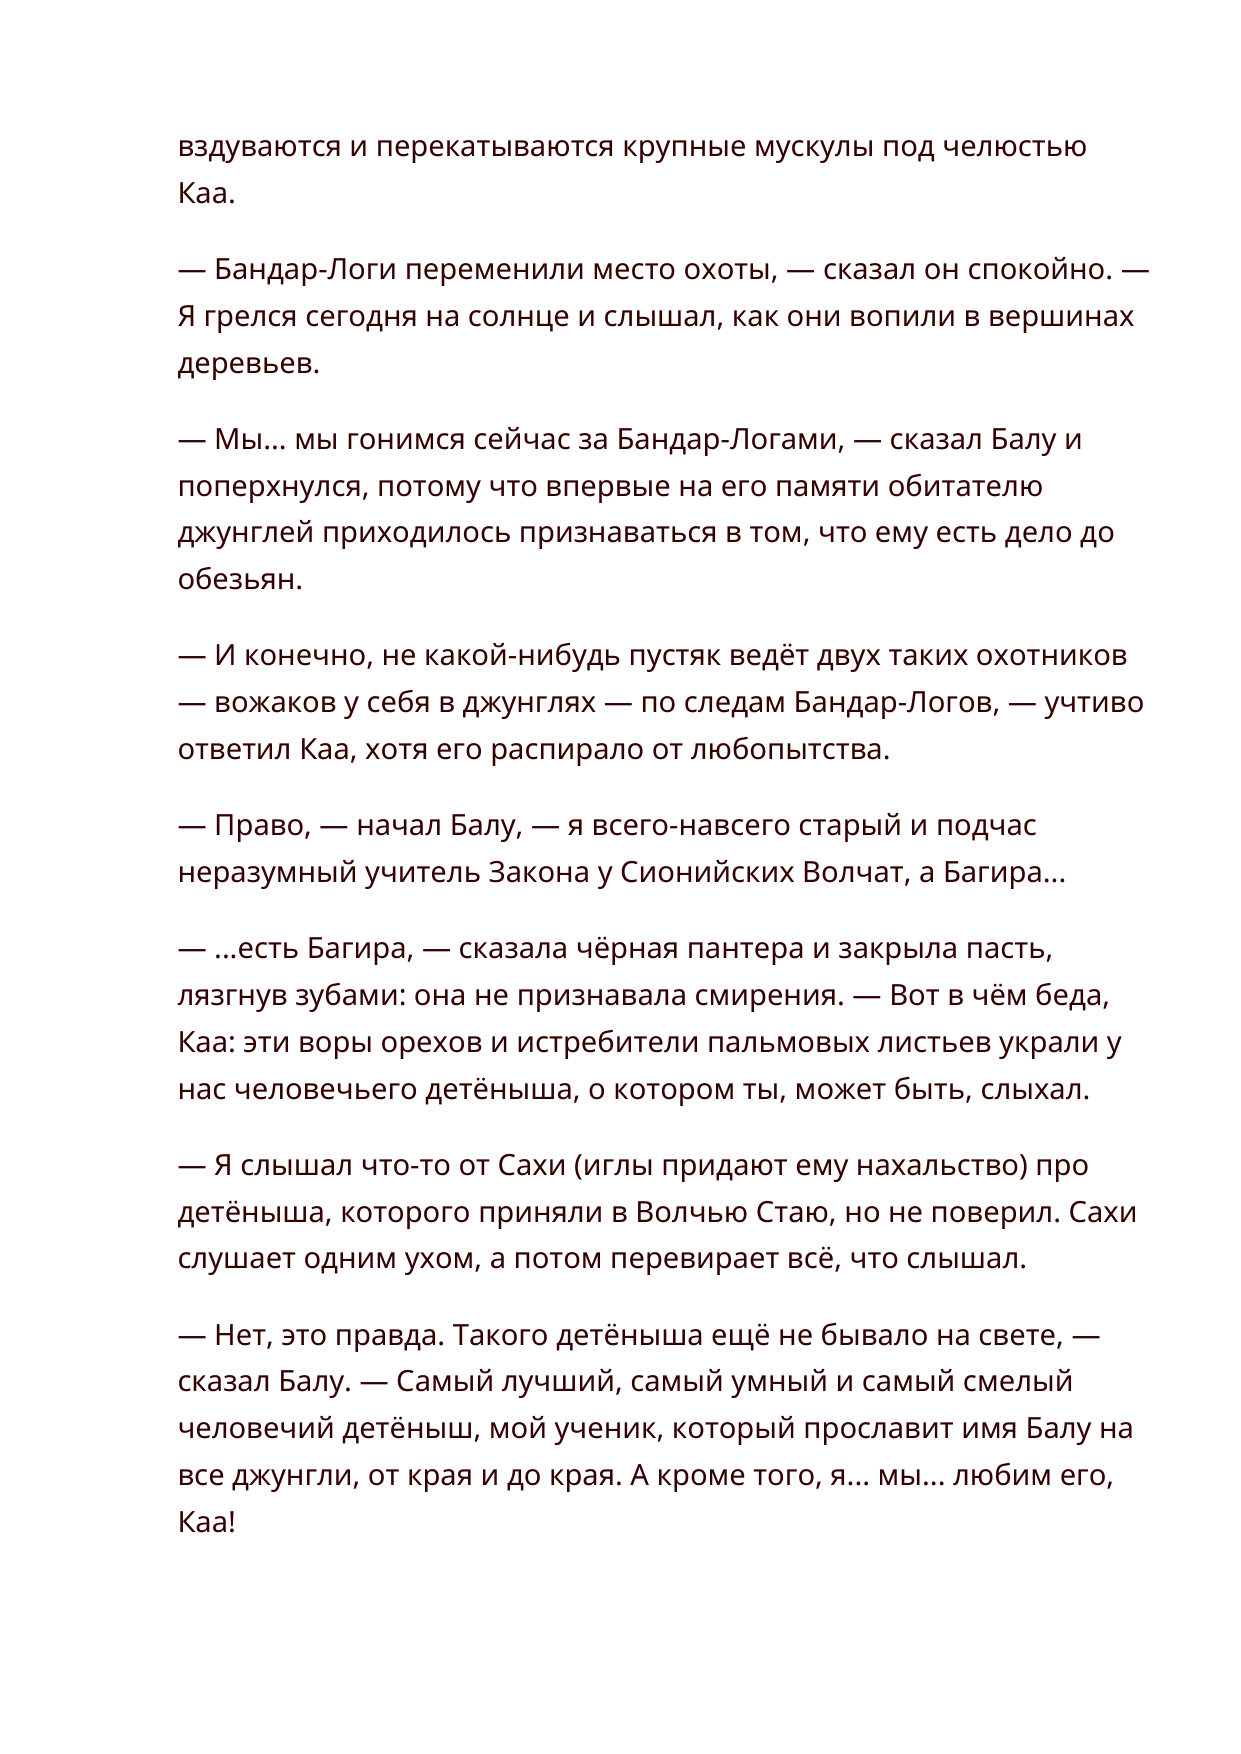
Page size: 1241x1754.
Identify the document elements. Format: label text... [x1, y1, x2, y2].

text — Мы... мы гонимся сейчас за Бандар-Логами, — сказал Балу и поперхнулся, потому что впервые на его памяти обитателю джунглей приходилось признаваться в том, что ему есть дело до обезьян. [177, 411, 1152, 598]
text — ...есть Багира, — сказала чёрная пантера и закрыла пасть, лязгнув зубами: она не признавала смирения. — Вот в чём беда, Каа: эти воры орехов и истребители пальмовых листьев украли у нас человечьего детёныша, о котором ты, может быть, слыхал. [177, 920, 1152, 1108]
text — Нет, это правда. Такого детёныша ещё не бывало на свете, — сказал Балу. — Самый лучший, самый умный и самый смелый человечий детёныш, мой ученик, который прославит имя Балу на все джунгли, от края и до края. А кроме того, я... мы... любим его, Каа! [177, 1307, 1152, 1541]
text — Право, — начал Балу, — я всего-навсего старый и подчас неразумный учитель Закона у Сионийских Волчат, а Багира... [177, 797, 1152, 891]
text — И конечно, не какой-нибудь пустяк ведёт двух таких охотников — вожаков у себя в джунглях — по следам Бандар-Логов, — учтиво ответил Каа, хотя его распирало от любопытства. [177, 627, 1152, 768]
text — Бандар-Логи переменили место охоты, — сказал он спокойно. — Я грелся сегодня на солнце и слышал, как они вопили в вершинах деревьев. [177, 241, 1152, 382]
text — Я слышал что-то от Сахи (иглы придают ему нахальство) про детёныша, которого приняли в Волчью Стаю, но не поверил. Сахи слушает одним ухом, а потом перевирает всё, что слышал. [177, 1137, 1152, 1277]
text вздуваются и перекатываются крупные мускулы под челюстью Каа. [177, 118, 1152, 212]
